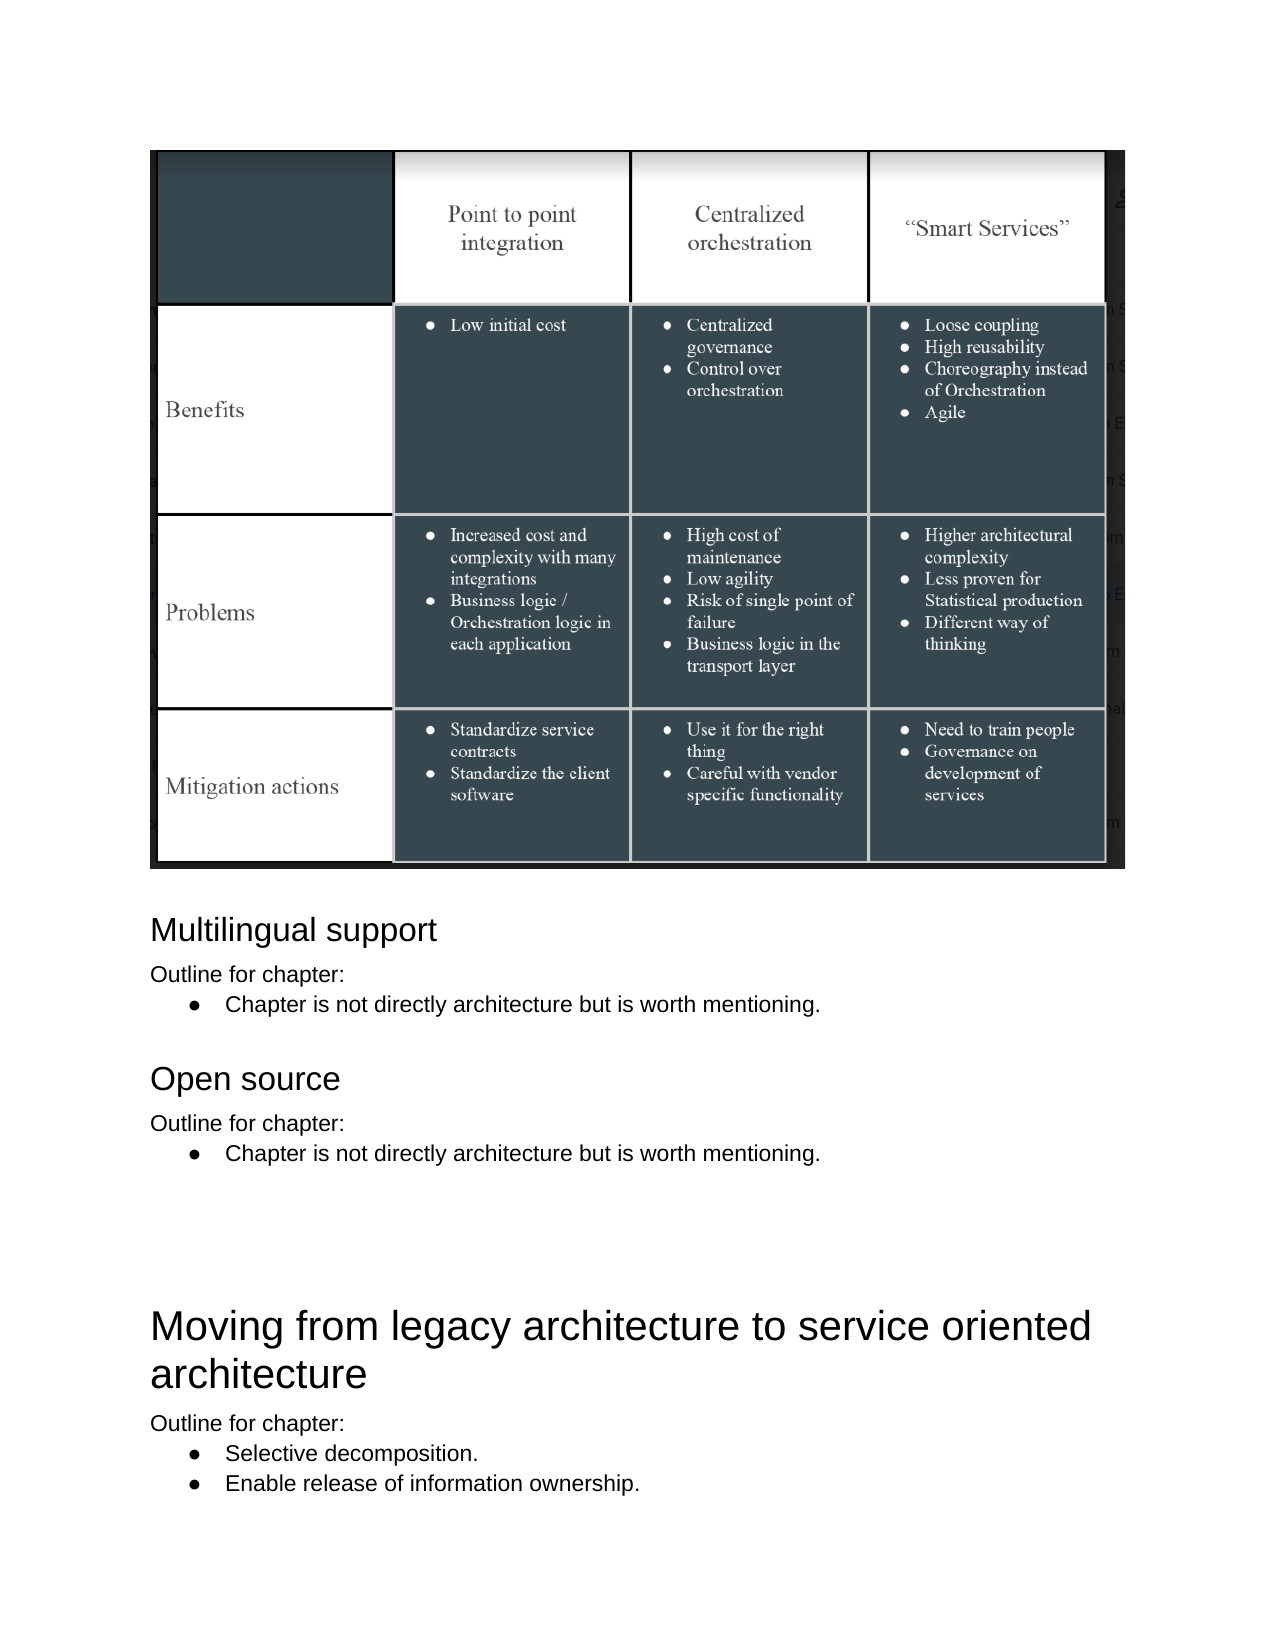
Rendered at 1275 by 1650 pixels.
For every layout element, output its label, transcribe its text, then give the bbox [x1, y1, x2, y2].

text Outline for chapter: [150, 961, 1125, 987]
subtitle Multilingual support [150, 910, 1125, 948]
picture [150, 150, 1125, 869]
text Outline for chapter: [150, 1410, 1125, 1436]
text Outline for chapter: [150, 1110, 1125, 1136]
list Chapter is not directly architecture but is worth mentioning. [187, 991, 1125, 1018]
list Enable release of information ownership. [187, 1470, 1125, 1497]
subtitle Moving from legacy architecture to service oriented architecture [150, 1302, 1125, 1397]
list Selective decomposition. [187, 1440, 1125, 1466]
list Chapter is not directly architecture but is worth mentioning. [187, 1140, 1125, 1166]
subtitle Open source [150, 1059, 1125, 1097]
